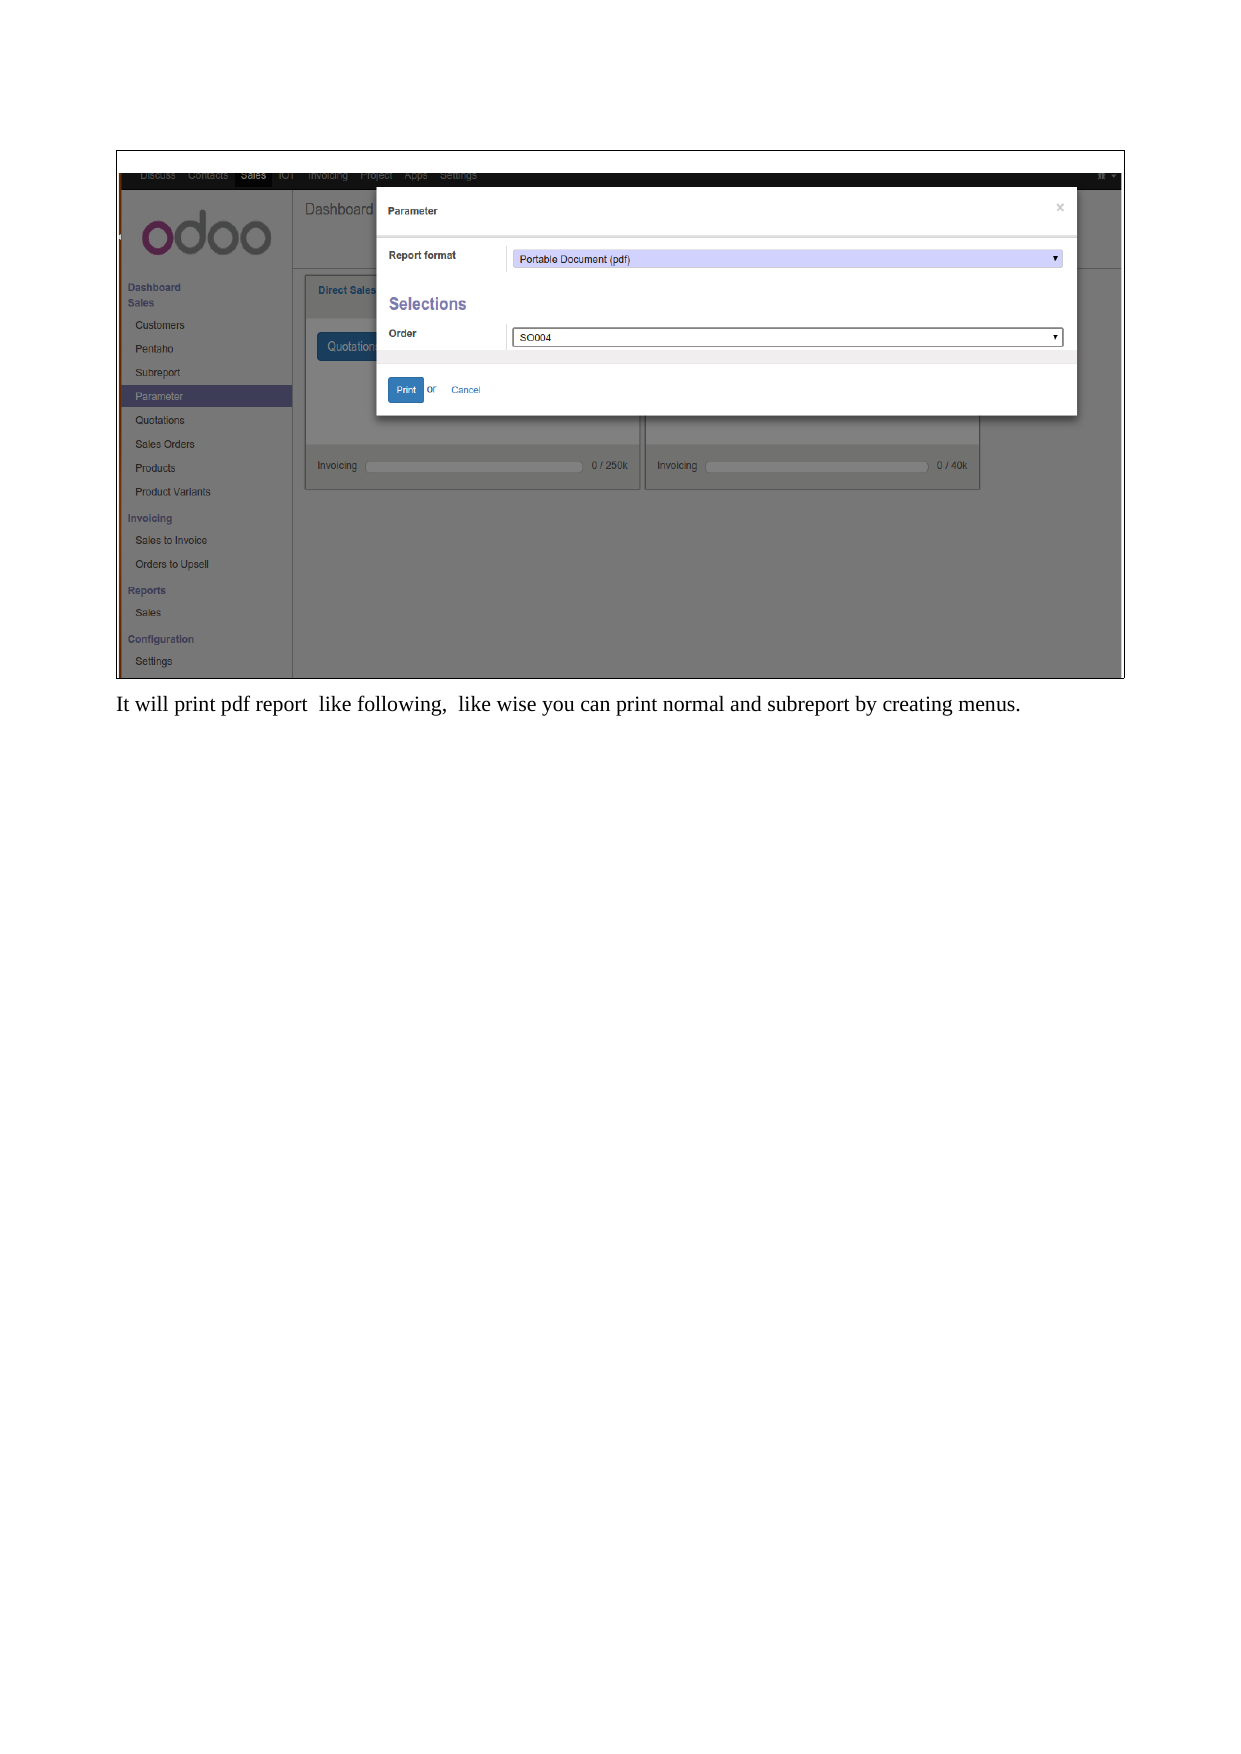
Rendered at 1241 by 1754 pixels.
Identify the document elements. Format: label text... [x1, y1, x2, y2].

text It will print pdf report like following, like wise you can print normal and subreport by creating menus. [94, 150, 1146, 716]
picture [118, 173, 1122, 678]
